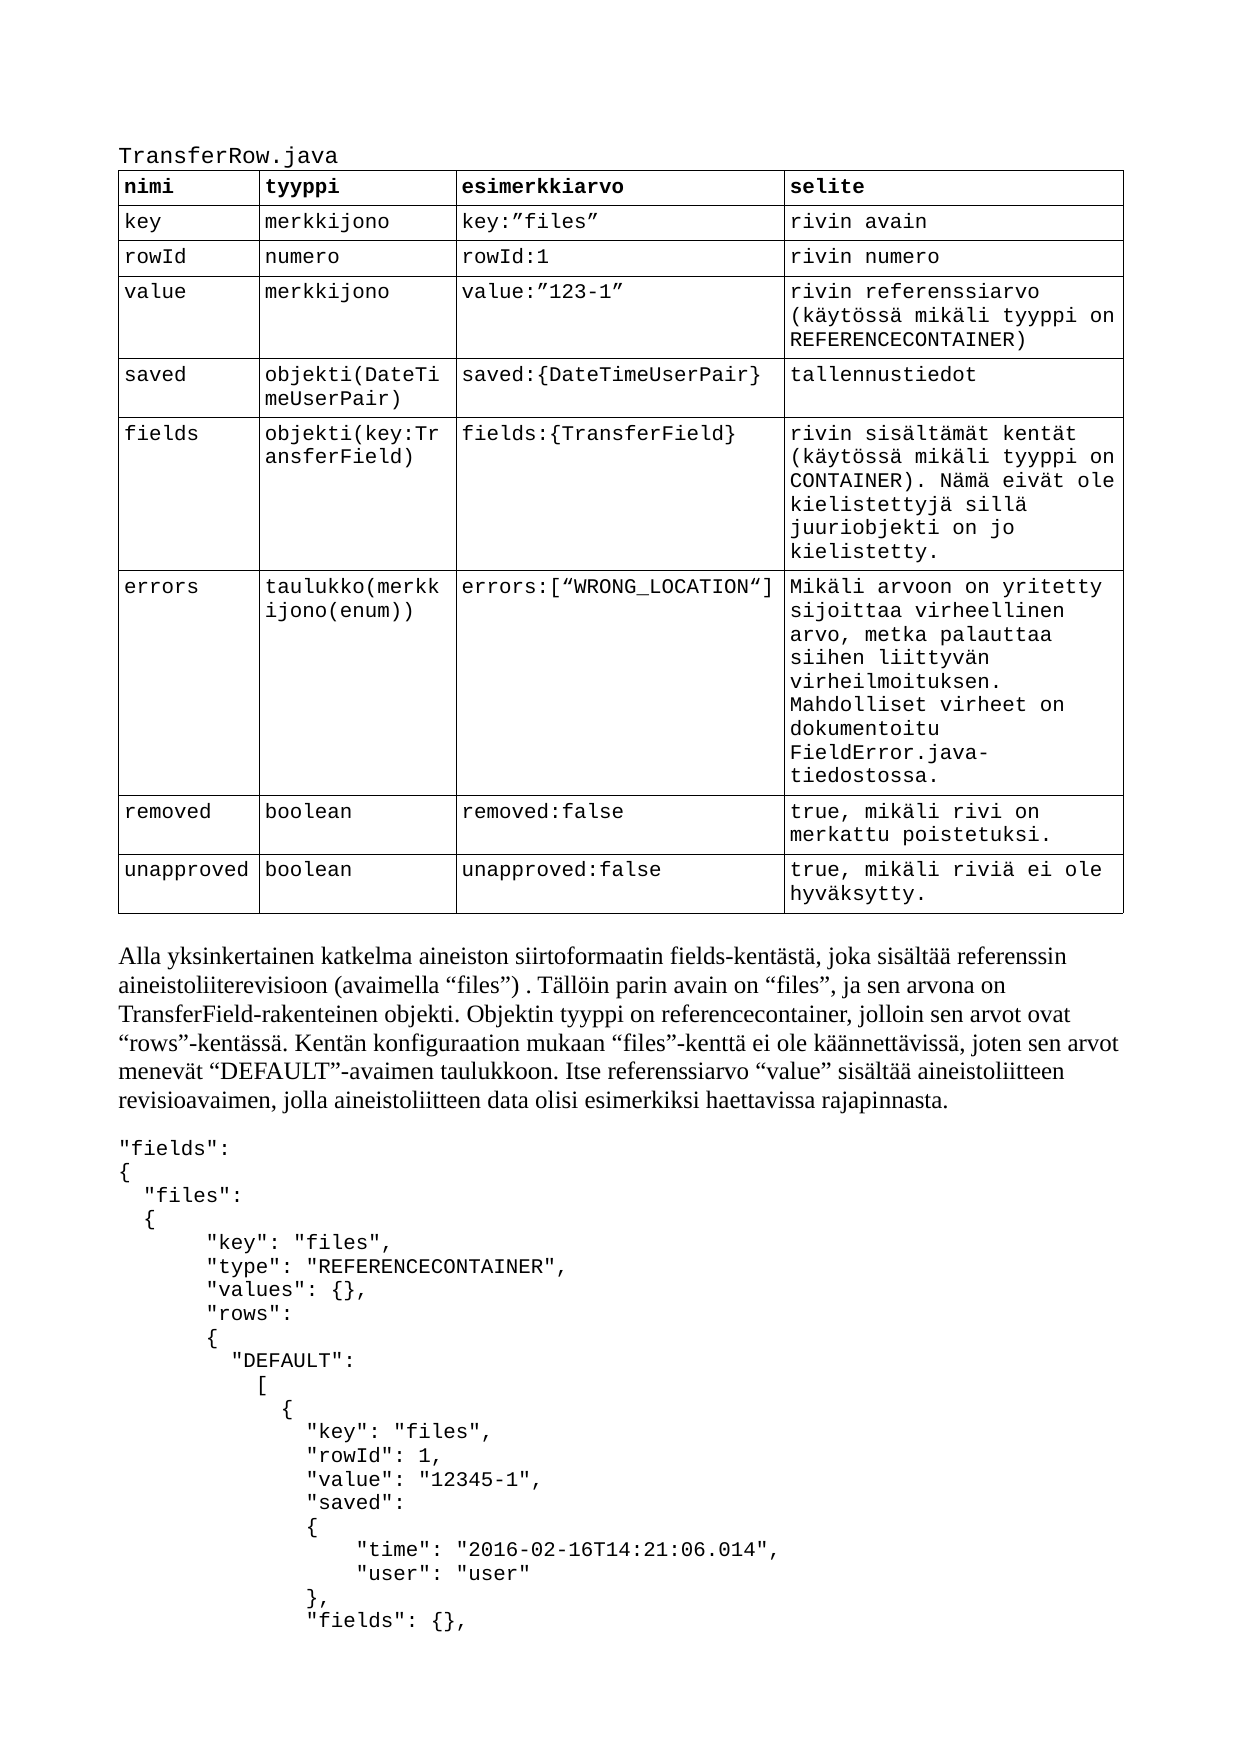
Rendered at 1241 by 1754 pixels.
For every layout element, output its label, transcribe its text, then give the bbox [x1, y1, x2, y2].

table_cell removed [119, 796, 259, 854]
table_cell true, mikäli rivi on merkattu poistetuksi. [785, 796, 1123, 854]
text "rowId": 1, [118, 1445, 1122, 1468]
table_cell rowId:1 [457, 241, 784, 276]
table_cell unapproved [119, 855, 259, 912]
table_cell removed:false [457, 796, 784, 854]
text "rows": [118, 1303, 1122, 1327]
text "key": "files", [118, 1232, 1122, 1256]
text "fields": {}, [118, 1610, 1122, 1634]
table_header esimerkkiarvo [457, 171, 784, 205]
table_header selite [785, 171, 1123, 205]
table_cell Mikäli arvoon on yritetty sijoittaa virheellinen arvo, metka palauttaa siihen liittyvän virheilmoituksen. Mahdolliset virheet on dokumentoitu FieldError.java-tiedostossa. [785, 571, 1123, 795]
text { [118, 1398, 1122, 1421]
text "values": {}, [118, 1279, 1122, 1303]
table_cell errors [119, 571, 259, 795]
table_cell value [119, 277, 259, 358]
text "key": "files", [118, 1421, 1122, 1445]
text "files": [118, 1185, 1122, 1208]
table_cell boolean [260, 855, 456, 912]
table_cell errors:[“WRONG_LOCATION“] [457, 571, 784, 795]
table_header tyyppi [260, 171, 456, 205]
text { [118, 1161, 1122, 1185]
table_cell rivin avain [785, 206, 1123, 240]
table_cell tallennustiedot [785, 359, 1123, 417]
table_cell taulukko(merkkijono(enum)) [260, 571, 456, 795]
text [ [118, 1374, 1122, 1398]
table_cell rivin numero [785, 241, 1123, 276]
table_cell merkkijono [260, 277, 456, 358]
table_cell rowId [119, 241, 259, 276]
text "DEFAULT": [118, 1350, 1122, 1374]
text "time": "2016-02-16T14:21:06.014", [118, 1539, 1122, 1563]
table_cell numero [260, 241, 456, 276]
table_cell unapproved:false [457, 855, 784, 912]
table_cell objekti(key:TransferField) [260, 418, 456, 570]
text "fields": [118, 1137, 1122, 1161]
table_cell fields:{TransferField} [457, 418, 784, 570]
text "value": "12345-1", [118, 1468, 1122, 1492]
text "type": "REFERENCECONTAINER", [118, 1256, 1122, 1279]
table_cell rivin sisältämät kentät (käytössä mikäli tyyppi on CONTAINER). Nämä eivät ole kielistettyjä sillä juuriobjekti on jo kielistetty. [785, 418, 1123, 570]
table_cell boolean [260, 796, 456, 854]
table_cell key:”files” [457, 206, 784, 240]
table_cell merkkijono [260, 206, 456, 240]
table_cell true, mikäli riviä ei ole hyväksytty. [785, 855, 1123, 912]
table_cell rivin referenssiarvo (käytössä mikäli tyyppi on REFERENCECONTAINER) [785, 277, 1123, 358]
text { [118, 1516, 1122, 1539]
table_cell value:”123-1” [457, 277, 784, 358]
text Alla yksinkertainen katkelma aineiston siirtoformaatin fields-kentästä, joka sisältää referenssin aineistoliiterevisioon (avaimella “files”) . Tällöin parin avain on “files”, ja sen arvona on TransferField-rakenteinen objekti. Objektin tyyppi on referencecontainer, jolloin sen arvot ovat “rows”-kentässä. Kentän konfiguraation mukaan “files”-kenttä ei ole käännettävissä, joten sen arvot menevät “DEFAULT”-avaimen taulukkoon. Itse referenssiarvo “value” sisältää aineistoliitteen revisioavaimen, jolla aineistoliitteen data olisi esimerkiksi haettavissa rajapinnasta. [118, 941, 1122, 1114]
table_cell key [119, 206, 259, 240]
text { [118, 1208, 1122, 1232]
table_cell saved:{DateTimeUserPair} [457, 359, 784, 417]
table_cell saved [119, 359, 259, 417]
text "user": "user" [118, 1563, 1122, 1587]
table_header nimi [119, 171, 259, 205]
text "saved": [118, 1492, 1122, 1516]
text TransferRow.java [118, 144, 1122, 170]
table_cell objekti(DateTimeUserPair) [260, 359, 456, 417]
text { [118, 1327, 1122, 1350]
text }, [118, 1587, 1122, 1610]
table_cell fields [119, 418, 259, 570]
